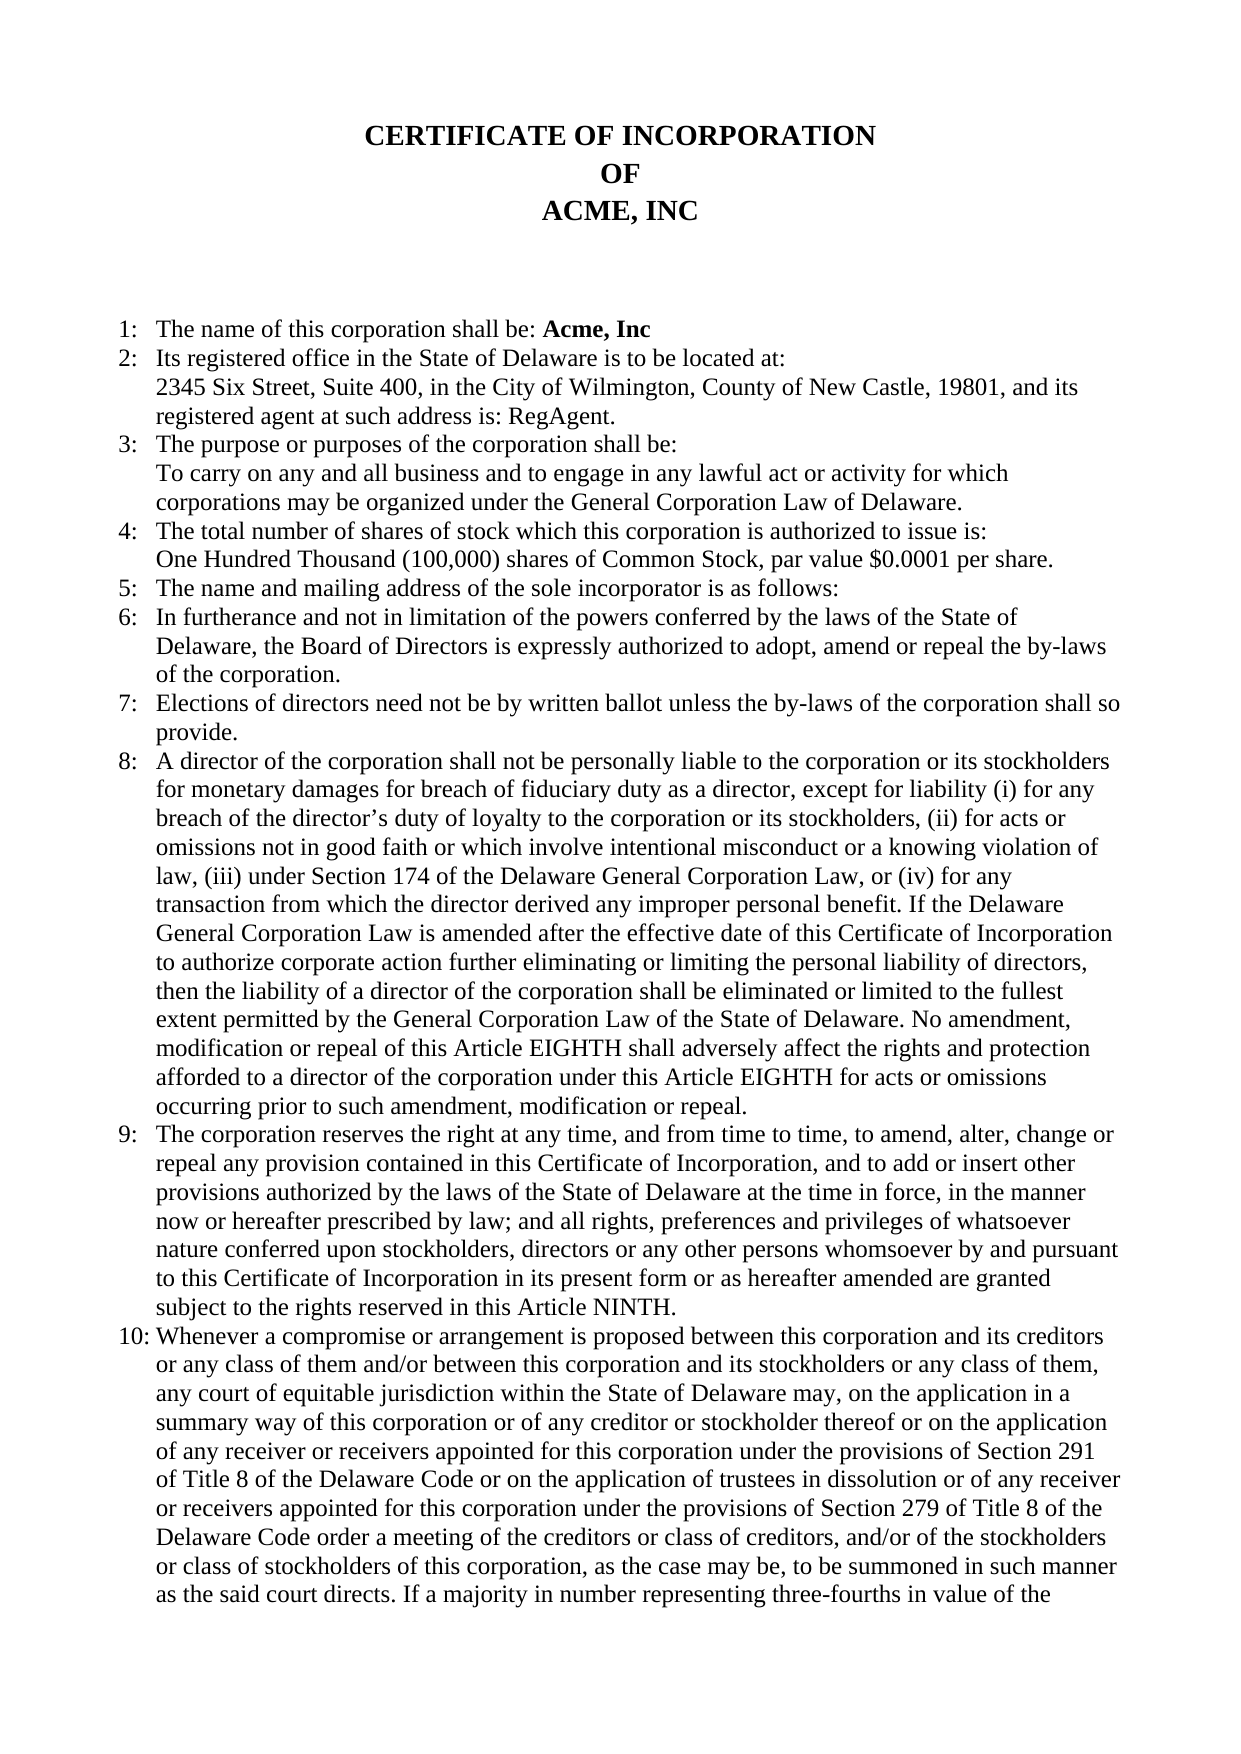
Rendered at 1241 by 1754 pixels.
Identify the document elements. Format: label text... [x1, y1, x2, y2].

list A director of the corporation shall not be personally liable to the corporation or its stockholders for monetary damages for breach of fiduciary duty as a director, except for liability (i) for any breach of the director’s duty of loyalty to the corporation or its stockholders, (ii) for acts or omissions not in good faith or which involve intentional misconduct or a knowing violation of law, (iii) under Section 174 of the Delaware General Corporation Law, or (iv) for any transaction from which the director derived any improper personal benefit. If the Delaware General Corporation Law is amended after the effective date of this Certificate of Incorporation to authorize corporate action further eliminating or limiting the personal liability of directors, then the liability of a director of the corporation shall be eliminated or limited to the fullest extent permitted by the General Corporation Law of the State of Delaware. No amendment, modification or repeal of this Article EIGHTH shall adversely affect the rights and protection afforded to a director of the corporation under this Article EIGHTH for acts or omissions occurring prior to such amendment, modification or repeal. [118, 746, 1122, 1119]
subtitle CERTIFICATE OF INCORPORATION OF ACME, INC [118, 118, 1122, 227]
list The name of this corporation shall be: Acme, Inc [118, 314, 1122, 343]
list The corporation reserves the right at any time, and from time to time, to amend, alter, change or repeal any provision contained in this Certificate of Incorporation, and to add or insert other provisions authorized by the laws of the State of Delaware at the time in force, in the manner now or hereafter prescribed by law; and all rights, preferences and privileges of whatsoever nature conferred upon stockholders, directors or any other persons whomsoever by and pursuant to this Certificate of Incorporation in its present form or as hereafter amended are granted subject to the rights reserved in this Article NINTH. [118, 1119, 1122, 1321]
list 2345 Six Street, Suite 400, in the City of Wilmington, County of New Castle, 19801, and its registered agent at such address is: RegAgent. [118, 372, 1122, 429]
list The total number of shares of stock which this corporation is authorized to issue is: [118, 516, 1122, 544]
list One Hundred Thousand (100,000) shares of Common Stock, par value $0.0001 per share. [118, 544, 1122, 573]
list Whenever a compromise or arrangement is proposed between this corporation and its creditors or any class of them and/or between this corporation and its stockholders or any class of them, any court of equitable jurisdiction within the State of Delaware may, on the application in a summary way of this corporation or of any creditor or stockholder thereof or on the application of any receiver or receivers appointed for this corporation under the provisions of Section 291 of Title 8 of the Delaware Code or on the application of trustees in dissolution or of any receiver or receivers appointed for this corporation under the provisions of Section 279 of Title 8 of the Delaware Code order a meeting of the creditors or class of creditors, and/or of the stockholders or class of stockholders of this corporation, as the case may be, to be summoned in such manner as the said court directs. If a majority in number representing three-fourths in value of the [118, 1321, 1122, 1608]
list The name and mailing address of the sole incorporator is as follows: [118, 573, 1122, 602]
list The purpose or purposes of the corporation shall be: [118, 429, 1122, 458]
list In furtherance and not in limitation of the powers conferred by the laws of the State of Delaware, the Board of Directors is expressly authorized to adopt, amend or repeal the by-laws of the corporation. [118, 602, 1122, 688]
list Its registered office in the State of Delaware is to be located at: [118, 343, 1122, 372]
list To carry on any and all business and to engage in any lawful act or activity for which corporations may be organized under the General Corporation Law of Delaware. [118, 458, 1122, 516]
list Elections of directors need not be by written ballot unless the by-laws of the corporation shall so provide. [118, 688, 1122, 746]
